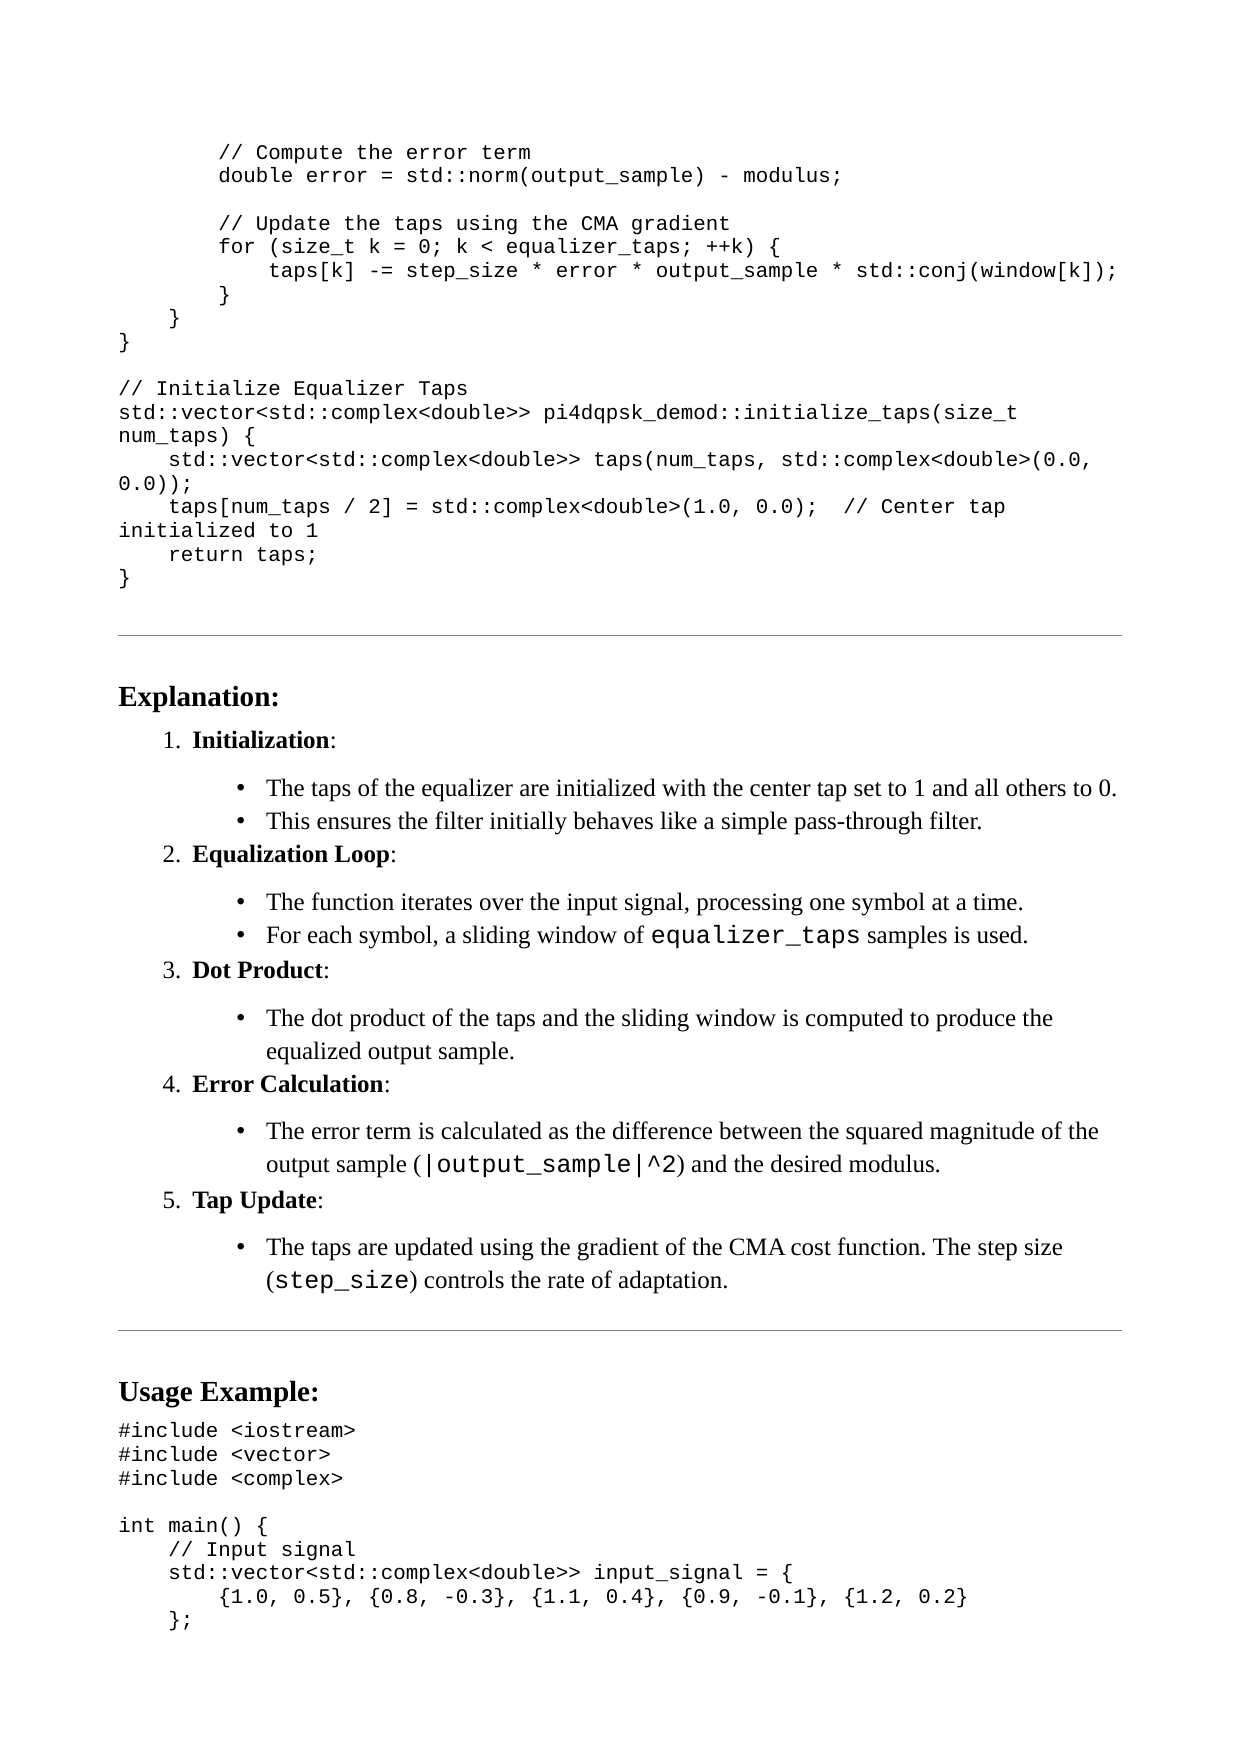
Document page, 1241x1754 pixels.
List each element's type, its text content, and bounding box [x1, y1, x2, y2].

list The taps are updated using the gradient of the CMA cost function. The step size (step_size) controls the rate of adaptation. [236, 1232, 1122, 1296]
text int main() { [118, 1515, 1122, 1538]
text #include <vector> [118, 1444, 1122, 1468]
list Dot Product: [162, 955, 1122, 984]
text std::vector<std::complex<double>> taps(num_taps, std::complex<double>(0.0, 0.0)); [118, 449, 1122, 496]
list Tap Update: [162, 1185, 1122, 1213]
text } [118, 331, 1122, 354]
subtitle Explanation: [118, 679, 1122, 713]
text // Input signal [118, 1538, 1122, 1562]
text return taps; [118, 544, 1122, 567]
text #include <complex> [118, 1468, 1122, 1491]
text }; [118, 1609, 1122, 1633]
list Error Calculation: [162, 1069, 1122, 1097]
text } [118, 284, 1122, 307]
text // Initialize Equalizer Taps [118, 378, 1122, 402]
text std::vector<std::complex<double>> input_signal = { [118, 1562, 1122, 1586]
text #include <iostream> [118, 1420, 1122, 1444]
text double error = std::norm(output_sample) - modulus; [118, 165, 1122, 189]
list The dot product of the taps and the sliding window is computed to produce the equalized output sample. [236, 1003, 1122, 1064]
list Initialization: [162, 725, 1122, 754]
text } [118, 567, 1122, 591]
list The function iterates over the input signal, processing one symbol at a time. [236, 887, 1122, 915]
text {1.0, 0.5}, {0.8, -0.3}, {1.1, 0.4}, {0.9, -0.1}, {1.2, 0.2} [118, 1586, 1122, 1609]
subtitle Usage Example: [118, 1374, 1122, 1408]
list This ensures the filter initially behaves like a simple pass-through filter. [236, 806, 1122, 835]
list For each symbol, a sliding window of equalizer_taps samples is used. [236, 920, 1122, 951]
text // Update the taps using the CMA gradient [118, 213, 1122, 236]
list The taps of the equalizer are initialized with the center tap set to 1 and all others to 0. [236, 773, 1122, 802]
list Equalization Loop: [162, 839, 1122, 868]
text for (size_t k = 0; k < equalizer_taps; ++k) { [118, 236, 1122, 260]
list The error term is calculated as the difference between the squared magnitude of the output sample (|output_sample|^2) and the desired modulus. [236, 1116, 1122, 1180]
text taps[num_taps / 2] = std::complex<double>(1.0, 0.0); // Center tap initialized to 1 [118, 496, 1122, 544]
text } [118, 307, 1122, 331]
text taps[k] -= step_size * error * output_sample * std::conj(window[k]); [118, 260, 1122, 284]
text // Compute the error term [118, 142, 1122, 165]
text std::vector<std::complex<double>> pi4dqpsk_demod::initialize_taps(size_t num_taps) { [118, 402, 1122, 449]
